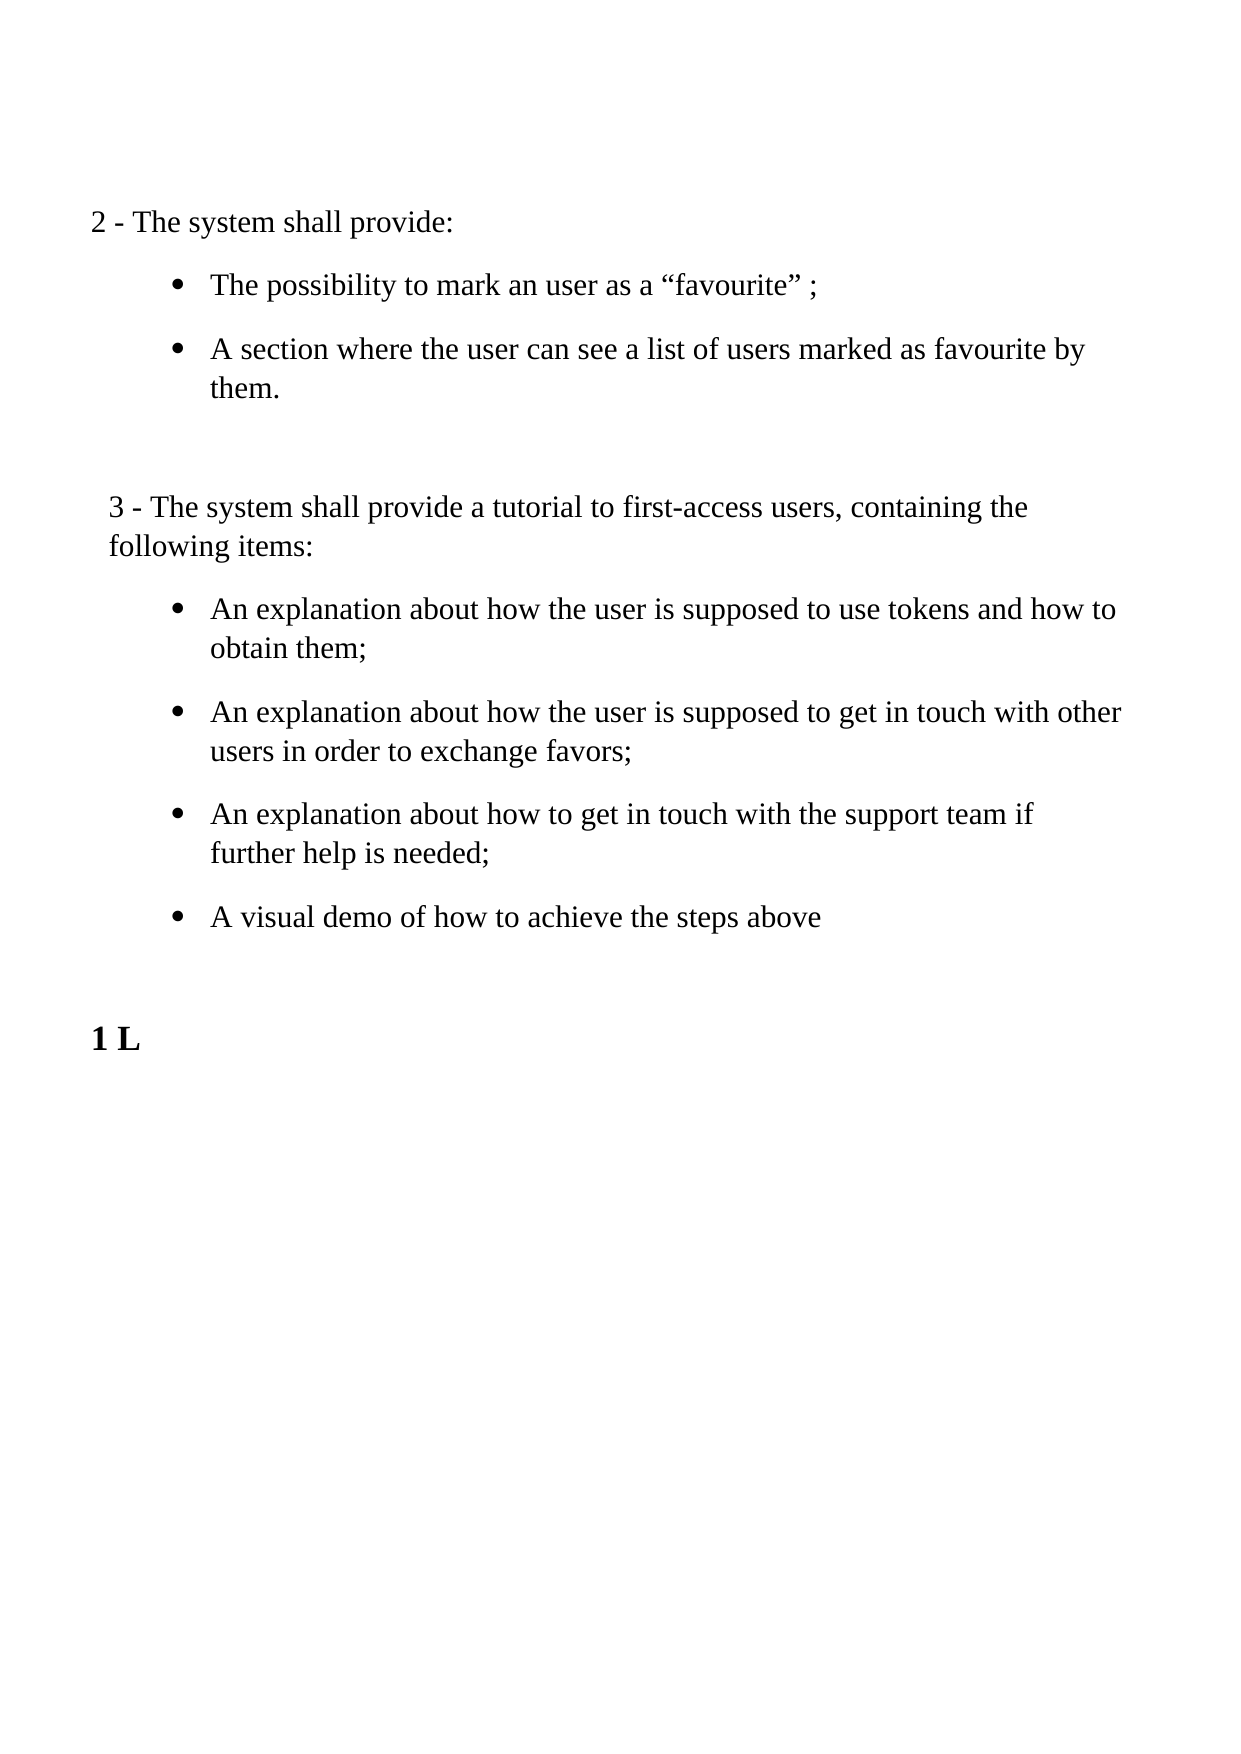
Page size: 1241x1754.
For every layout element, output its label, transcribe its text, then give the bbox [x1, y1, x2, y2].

list A section where the user can see a list of users marked as favourite by them. [172, 330, 1123, 405]
list 2 - The system shall provide: [91, 203, 1123, 239]
list A visual demo of how to achieve the steps above [172, 898, 1123, 934]
text 1 L [91, 1017, 1123, 1058]
list An explanation about how to get in touch with the support team if further help is needed; [172, 796, 1123, 870]
list An explanation about how the user is supposed to get in touch with other users in order to exchange favors; [172, 693, 1123, 768]
list The possibility to mark an user as a “favourite” ; [172, 267, 1123, 302]
list 3 - The system shall provide a tutorial to first-access users, containing the following items: [108, 488, 1123, 563]
list An explanation about how the user is supposed to use tokens and how to obtain them; [172, 591, 1123, 665]
